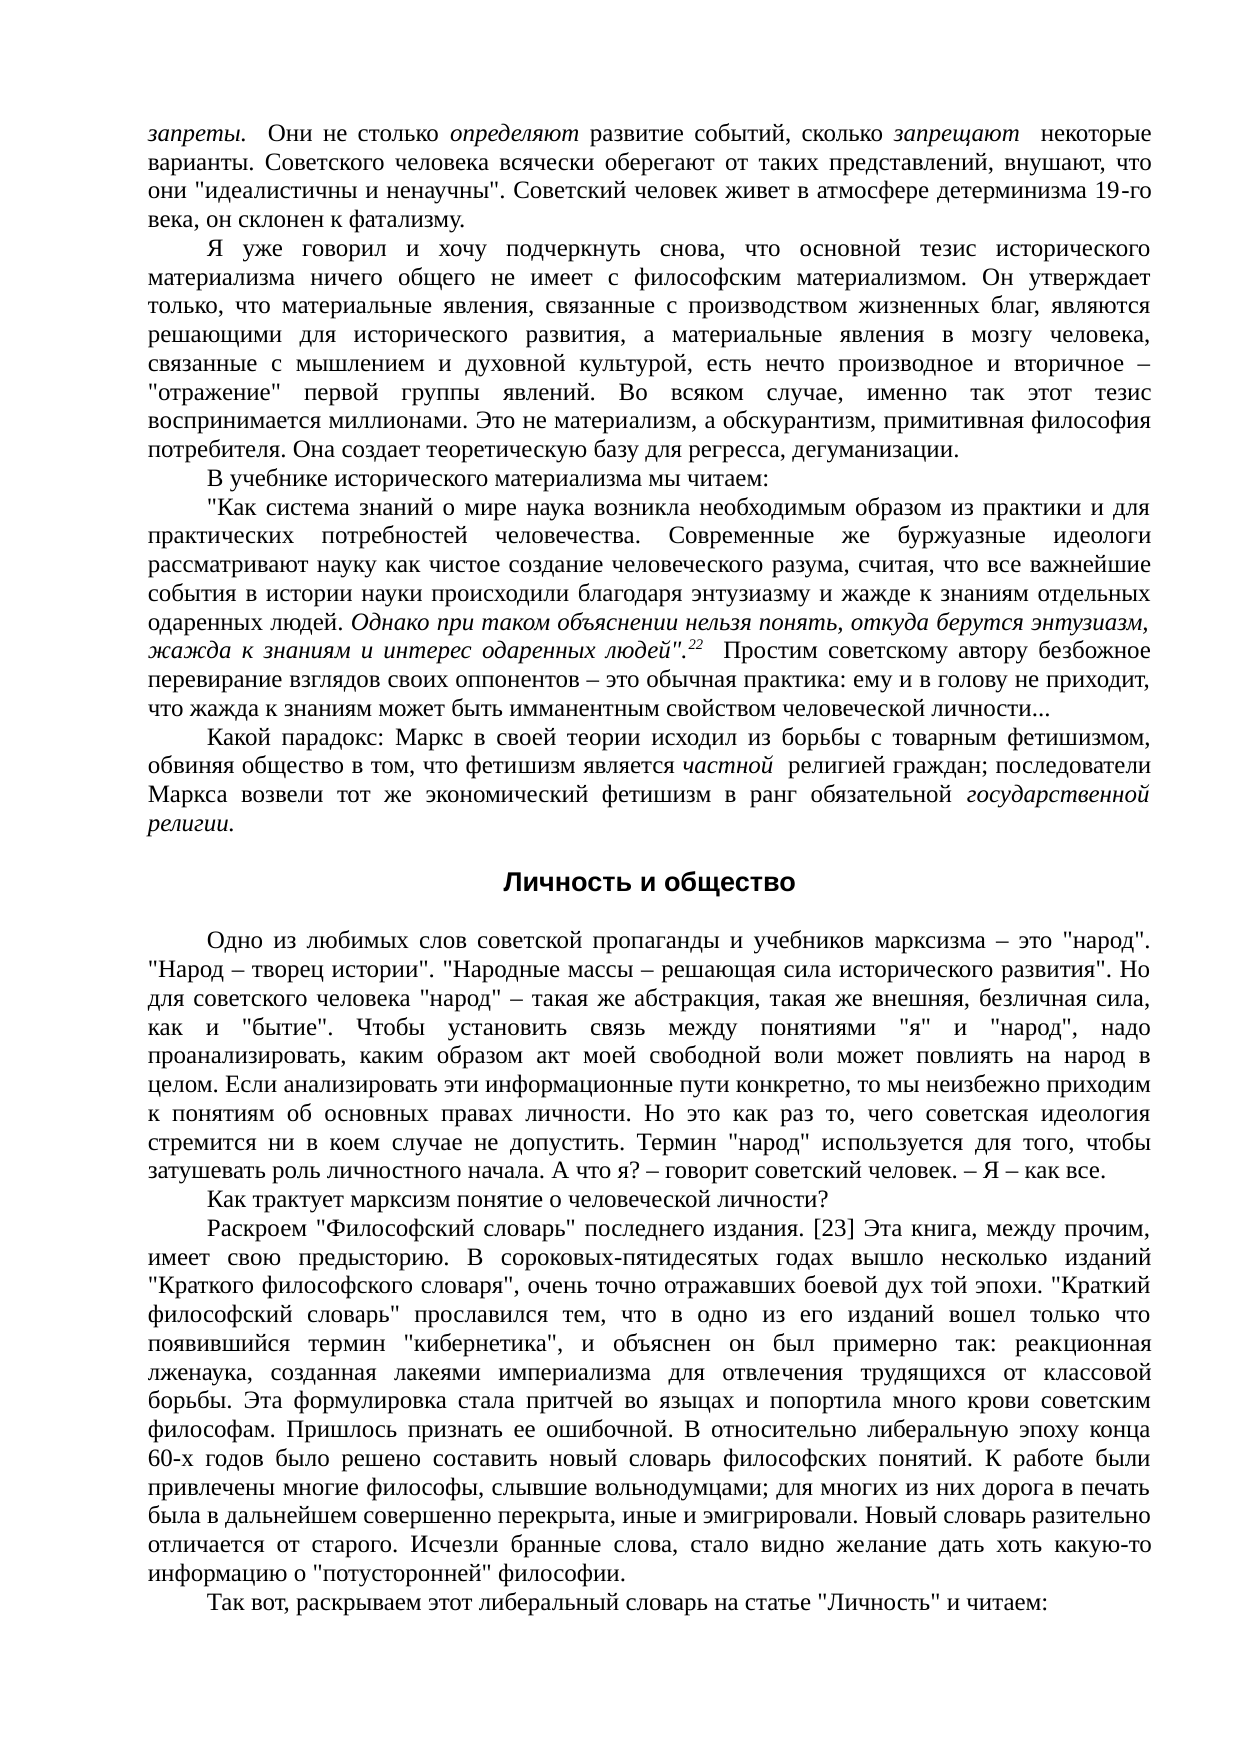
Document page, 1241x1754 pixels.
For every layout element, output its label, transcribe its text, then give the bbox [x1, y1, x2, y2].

text Я уже говорил и хочу подчеркнуть снова, что основной тезис исторического материализма ничего общего не имеет с философским материализмом. Он утверждает только, что материальные явления, связанные с производством жизненных благ, являются решающими для исторического развития, а материальные явления в мозгу человека, связанные с мышлением и духовной культурой, есть нечто производное и вторичное – "отражение" первой группы явлений. Во всяком случае, имен­но так этот тезис воспринимается миллионами. Это не матери­ализм, а обскурантизм, примитивная философия потребителя. Она создает теоретическую базу для регресса, дегуманизации. [148, 233, 1152, 463]
text Раскроем "Философский словарь" последнего издания. [23] Эта книга, между прочим, имеет свою предысторию. В сороковых‑пятидесятых годах вышло несколько изданий "Краткого философского словаря", очень точно отражавших боевой дух той эпохи. "Краткий философский словарь" прославился тем, что в одно из его изданий вошел только что появившийся тер­мин "кибернетика", и объяснен он был примерно так: реак­ционная лженаука, созданная лакеями империализма для отвле­чения трудящихся от классовой борьбы. Эта формулировка стала притчей во языцах и попортила много крови советским философам. Пришлось признать ее ошибочной. В относительно либеральную эпоху конца 60‑х годов было решено составить новый словарь философских понятий. К работе были привлечены многие философы, слывшие вольнодумцами; для многих из них дорога в печать была в дальнейшем совершенно перекрыта, иные и эмигрировали. Новый словарь разительно отличается от старого. Исчезли бранные слова, стало видно же­лание дать хоть какую‑то информацию о "потусторонней" философии. [148, 1213, 1152, 1587]
text "Как система знаний о мире наука возникла необходимым образом из практики и для практических потребностей человечества. Современные же буржуазные идеологи рассматривают науку как чистое создание человеческого разума, считая, что все важнейшие события в истории науки происходили благодаря энтузиазму и жажде к знаниям отдельных одаренных людей. Однако при таком объяснении нельзя понять, откуда берутся энтузиазм, жажда к знаниям и интерес одаренных людей".22 Простим советскому автору безбожное перевирание взглядов своих оппонентов – это обычная практика: ему и в голову не приходит, что жажда к знаниям может быть имманентным свойством человеческой личности... [148, 492, 1152, 722]
text Одно из любимых слов советской пропаганды и учебников марксизма – это "народ". "Народ – творец истории". "Народные массы – решающая сила исторического развития". Но для советского человека "народ" – такая же абстракция, такая же внешняя, безличная сила, как и "бытие". Чтобы установить связь между понятиями "я" и "народ", надо проанализировать, каким образом акт моей свободной воли может повлиять на народ в целом. Если анализировать эти информационные пути конкретно, то мы неизбежно приходим к понятиям об основных правах личности. Но это как раз то, чего советская идеология стремится ни в коем случае не допустить. Термин "народ" ис­пользуется для того, чтобы затушевать роль личностного нача­ла. А что я? – говорит советский человек. – Я – как все. [148, 926, 1152, 1184]
text В учебнике исторического материализма мы читаем: [148, 463, 1152, 492]
text Как трактует марксизм понятие о человеческой личности? [148, 1184, 1152, 1213]
text Какой парадокс: Маркс в своей теории исходил из борьбы с товарным фетишизмом, обвиняя общество в том, что фети­шизм является частной религией граждан; последователи Маркса возвели тот же экономический фетишизм в ранг обязательной государственной религии. [148, 722, 1152, 837]
text Так вот, раскрываем этот либеральный словарь на статье "Личность" и читаем: [148, 1587, 1152, 1616]
text запреты. Они не столько определяют развитие событий, сколько запрещают некоторые варианты. Советского человека всячески оберегают от таких представле­ний, внушают, что они "идеалистичны и ненаучны". Советский человек живет в атмосфере детерминизма 19‑го века, он склонен к фатализму. [148, 118, 1152, 233]
subtitle Личность и общество [148, 866, 1152, 897]
